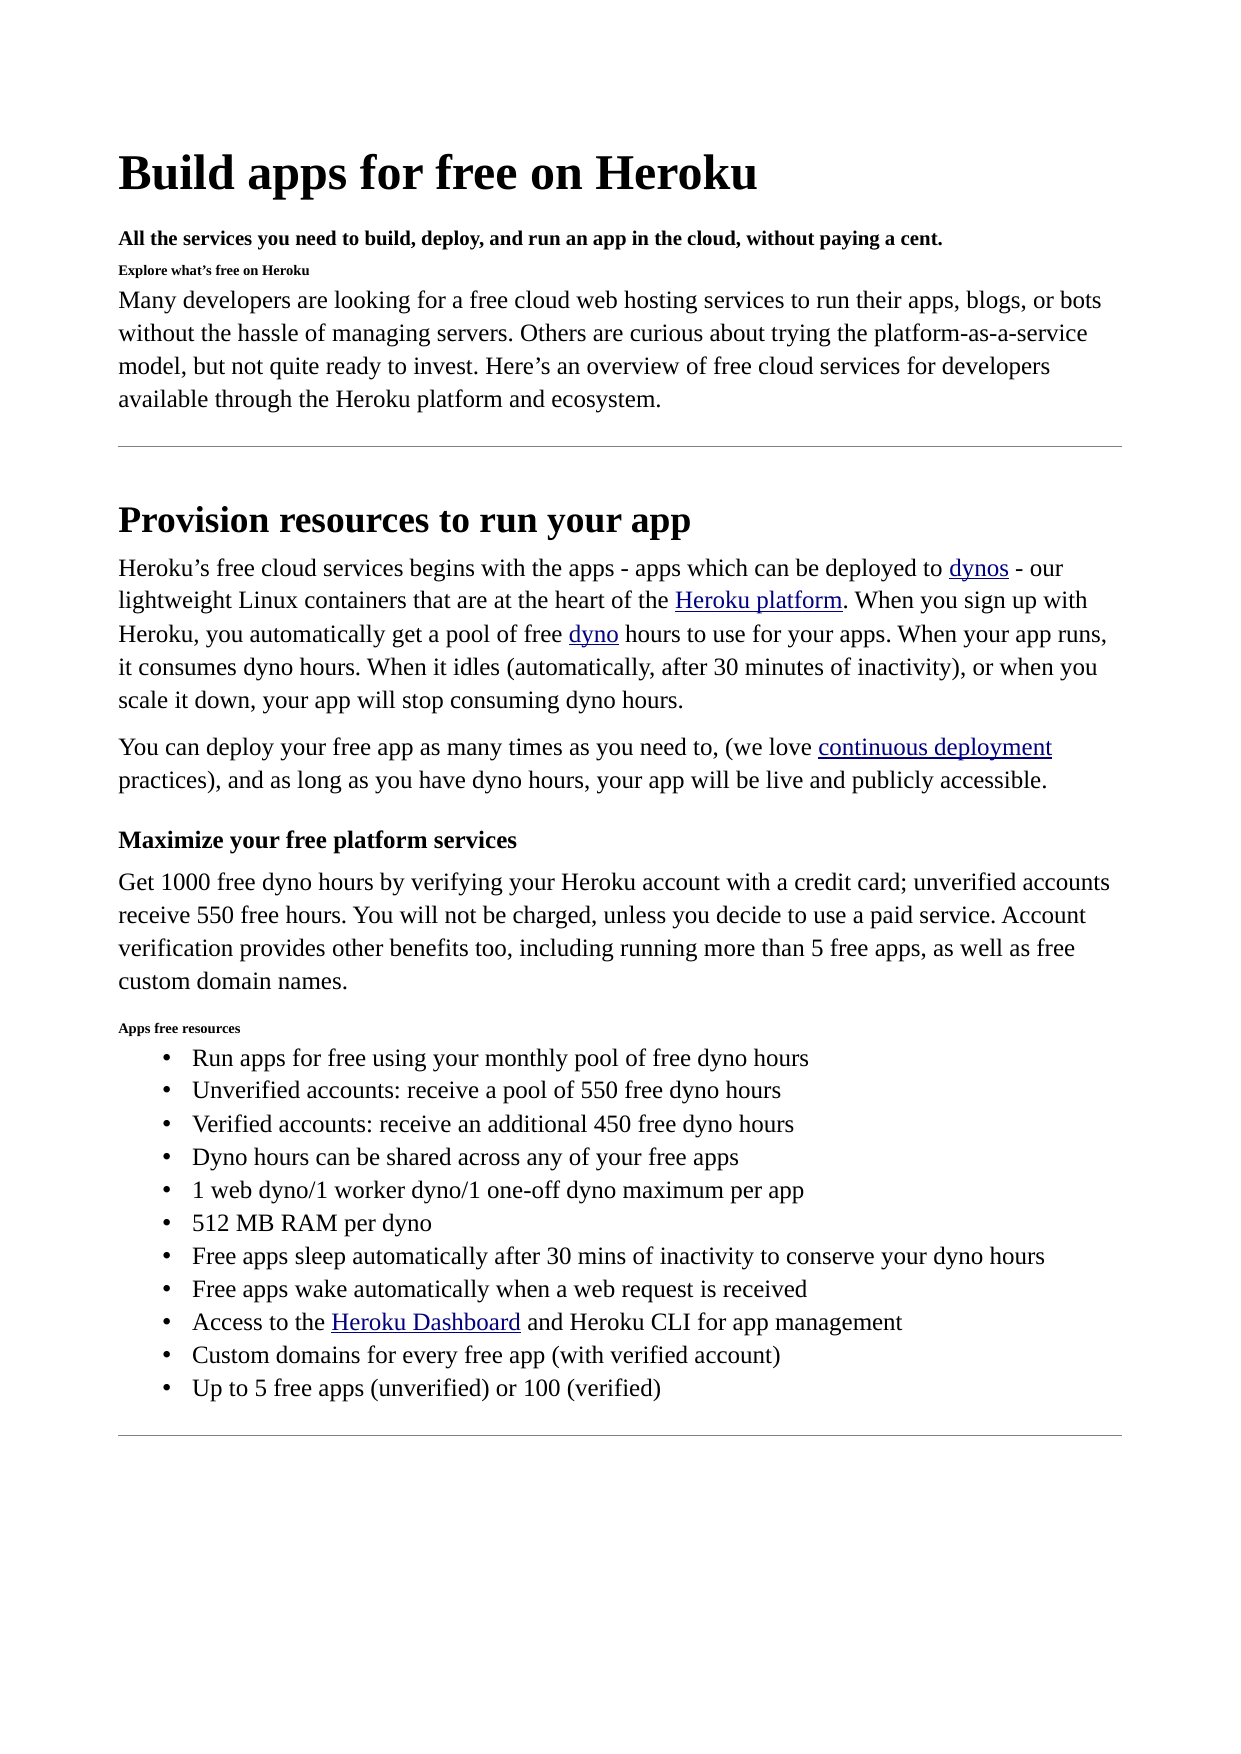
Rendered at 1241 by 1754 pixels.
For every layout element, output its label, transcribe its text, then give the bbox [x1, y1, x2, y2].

list Verified accounts: receive an additional 450 free dyno hours [162, 1109, 1122, 1137]
list Free apps sleep automatically after 30 mins of inactivity to conserve your dyno hours [162, 1241, 1122, 1269]
subtitle All the services you need to build, deploy, and run an app in the cloud, without paying a cent. [118, 226, 1122, 250]
subtitle Maximize your free platform services [118, 825, 1122, 854]
list 512 MB RAM per dyno [162, 1208, 1122, 1236]
list 1 web dyno/1 worker dyno/1 one-off dyno maximum per app [162, 1175, 1122, 1203]
list Unverified accounts: receive a pool of 550 free dyno hours [162, 1076, 1122, 1104]
subtitle Explore what’s free on Heroku [118, 262, 1122, 279]
subtitle Build apps for free on Heroku [118, 143, 1122, 201]
text You can deploy your free app as many times as you need to, (we love continuous deployment practices), and as long as you have dyno hours, your app will be live and publicly accessible. [118, 732, 1122, 794]
text Get 1000 free dyno hours by verifying your Heroku account with a credit card; unverified accounts receive 550 free hours. You will not be charged, unless you decide to use a paid service. Account verification provides other benefits too, including running more than 5 free apps, as well as free custom domain names. [118, 867, 1122, 994]
text Many developers are looking for a free cloud web hosting services to run their apps, blogs, or bots without the hassle of managing servers. Others are curious about trying the platform-as-a-service model, but not quite ready to invest. Here’s an overview of free cloud services for developers available through the Heroku platform and ecosystem. [118, 285, 1122, 413]
list Run apps for free using your monthly pool of free dyno hours [162, 1043, 1122, 1071]
list Up to 5 free apps (unverified) or 100 (verified) [162, 1373, 1122, 1402]
subtitle Apps free resources [118, 1019, 1122, 1036]
list Dyno hours can be shared across any of your free apps [162, 1142, 1122, 1170]
list Access to the Heroku Dashboard and Heroku CLI for app management [162, 1307, 1122, 1336]
list Custom domains for every free app (with verified account) [162, 1340, 1122, 1368]
list Free apps wake automatically when a web request is received [162, 1274, 1122, 1302]
subtitle Provision resources to run your app [118, 497, 1122, 540]
text Heroku’s free cloud services begins with the apps - apps which can be deployed to dynos - our lightweight Linux containers that are at the heart of the Heroku platform. When you sign up with Heroku, you automatically get a pool of free dyno hours to use for your apps. When your app runs, it consumes dyno hours. When it idles (automatically, after 30 minutes of inactivity), or when you scale it down, your app will stop consuming dyno hours. [118, 553, 1122, 713]
